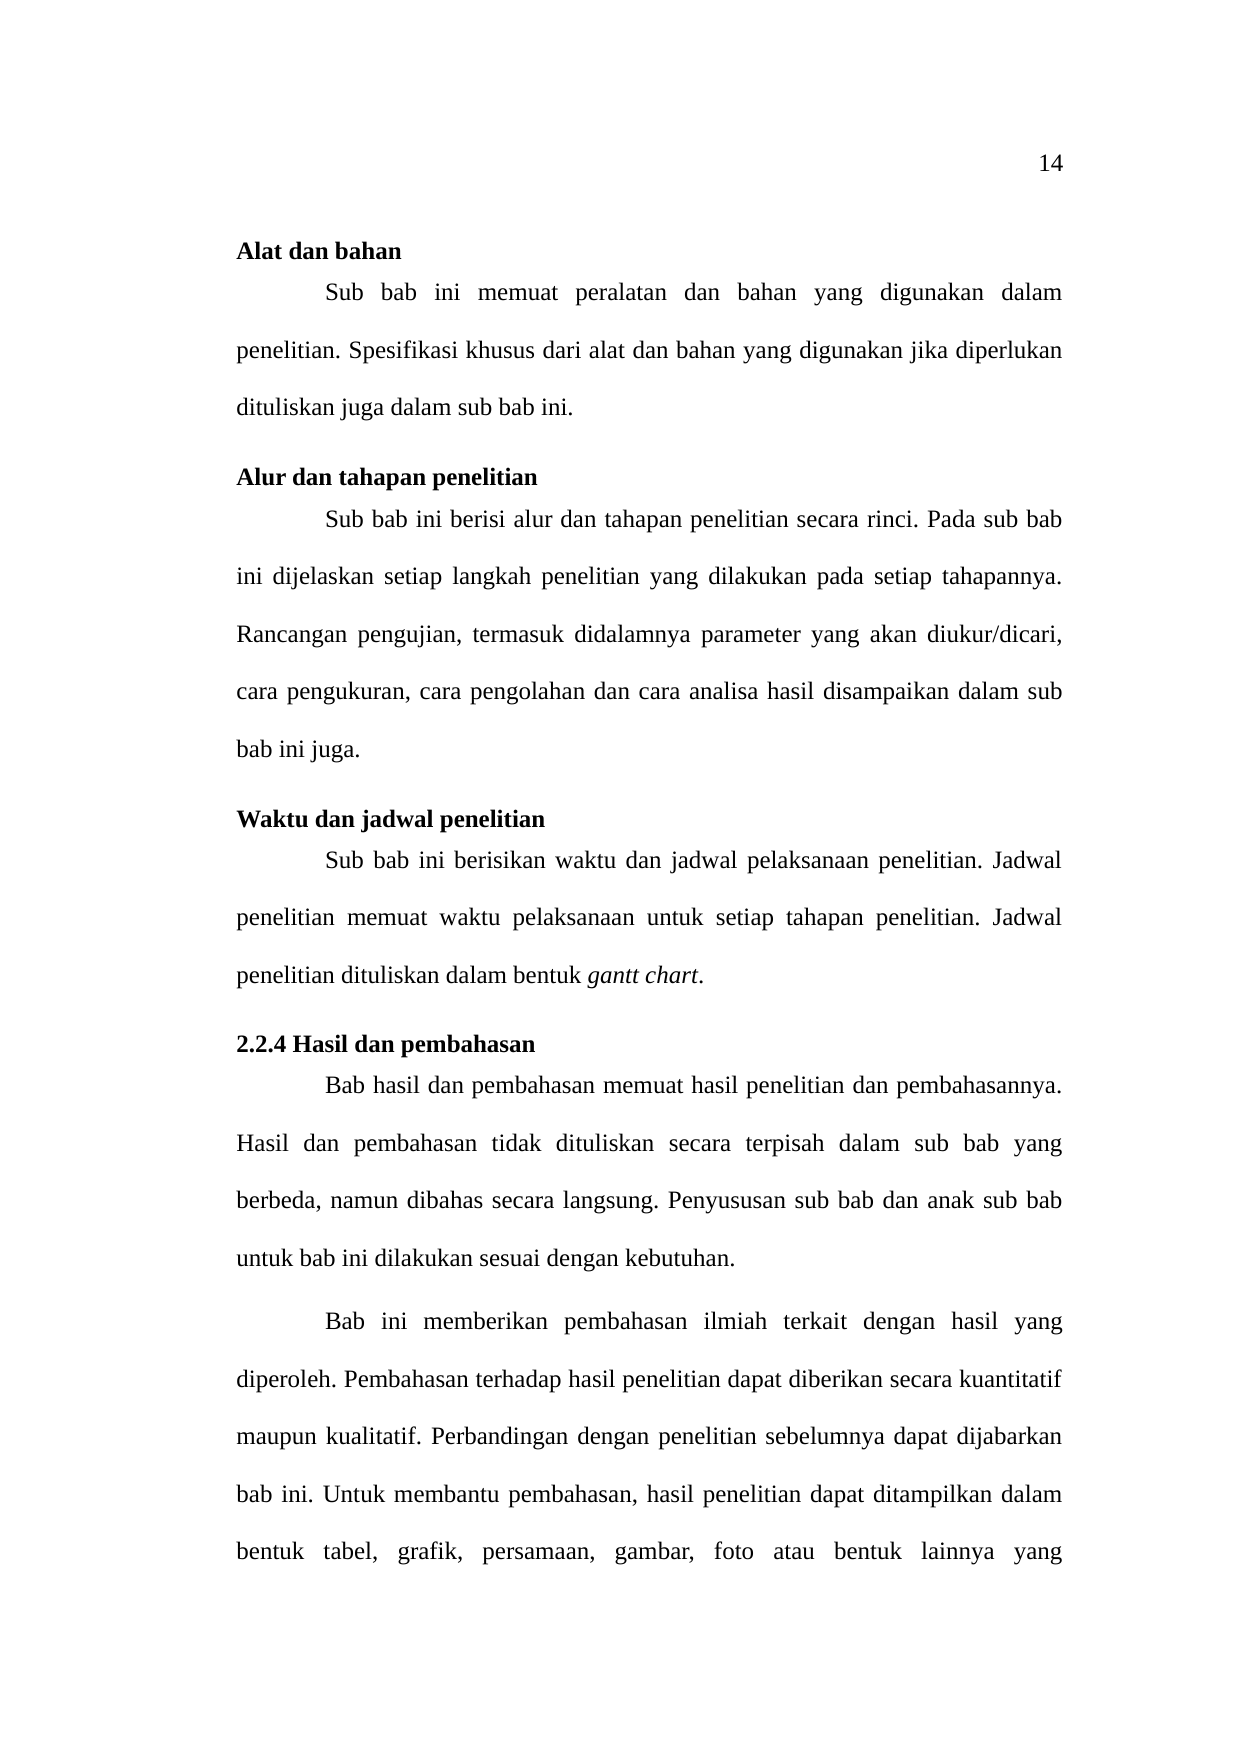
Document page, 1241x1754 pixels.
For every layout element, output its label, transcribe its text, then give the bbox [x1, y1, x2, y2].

text Sub bab ini berisikan waktu dan jadwal pelaksanaan penelitian. Jadwal penelitian memuat waktu pelaksanaan untuk setiap tahapan penelitian. Jadwal penelitian dituliskan dalam bentuk gantt chart. [236, 845, 1063, 989]
text Bab ini memberikan pembahasan ilmiah terkait dengan hasil yang diperoleh. Pembahasan terhadap hasil penelitian dapat diberikan secara kuantitatif maupun kualitatif. Perbandingan dengan penelitian sebelumnya dapat dijabarkan bab ini. Untuk membantu pembahasan, hasil penelitian dapat ditampilkan dalam bentuk tabel, grafik, persamaan, gambar, foto atau bentuk lainnya yang [236, 1306, 1063, 1565]
text Sub bab ini memuat peralatan dan bahan yang digunakan dalam penelitian. Spesifikasi khusus dari alat dan bahan yang digunakan jika diperlukan dituliskan juga dalam sub bab ini. [236, 277, 1063, 421]
subtitle Alur dan tahapan penelitian [236, 462, 1063, 491]
subtitle Waktu dan jadwal penelitian [236, 804, 1063, 832]
text Bab hasil dan pembahasan memuat hasil penelitian dan pembahasannya. Hasil dan pembahasan tidak dituliskan secara terpisah dalam sub bab yang berbeda, namun dibahas secara langsung. Penyususan sub bab dan anak sub bab untuk bab ini dilakukan sesuai dengan kebutuhan. [236, 1070, 1063, 1272]
subtitle Hasil dan pembahasan [236, 1029, 1063, 1058]
text Sub bab ini berisi alur dan tahapan penelitian secara rinci. Pada sub bab ini dijelaskan setiap langkah penelitian yang dilakukan pada setiap tahapannya. Rancangan pengujian, termasuk didalamnya parameter yang akan diukur/dicari, cara pengukuran, cara pengolahan dan cara analisa hasil disampaikan dalam sub bab ini juga. [236, 504, 1063, 762]
subtitle Alat dan bahan [236, 236, 1063, 265]
